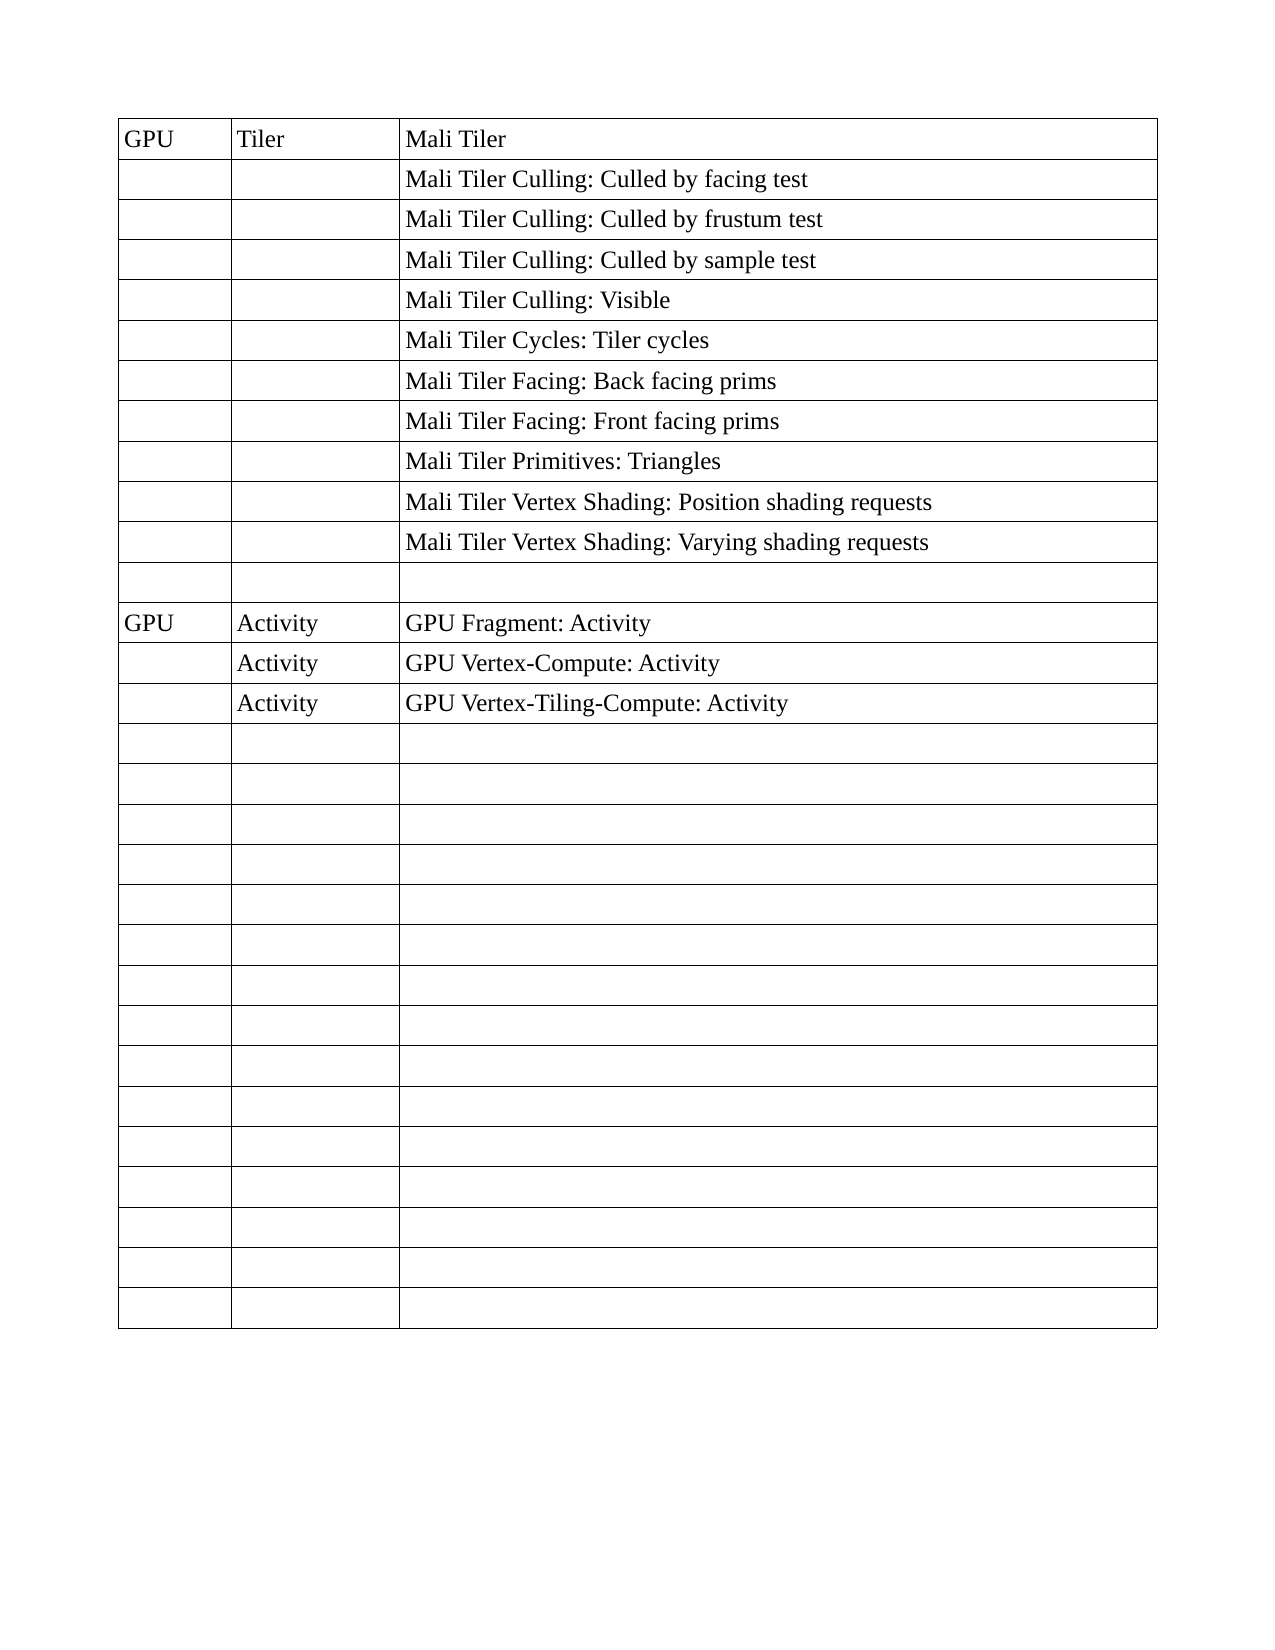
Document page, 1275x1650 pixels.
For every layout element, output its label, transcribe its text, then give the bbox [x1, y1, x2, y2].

table_cell [119, 1006, 231, 1045]
table_cell [232, 482, 399, 521]
table_cell [232, 845, 399, 884]
table_cell [232, 1208, 399, 1247]
table_cell [119, 1046, 231, 1086]
table_cell [119, 966, 231, 1005]
table_cell [232, 1006, 399, 1045]
table_cell [400, 1087, 1157, 1126]
table_cell [232, 764, 399, 803]
table_cell [119, 1288, 231, 1327]
table_cell [119, 401, 231, 441]
table_cell [119, 724, 231, 763]
table_cell [400, 1167, 1157, 1207]
table_cell [232, 925, 399, 965]
table_cell [119, 1167, 231, 1207]
table_cell [119, 321, 231, 360]
table_cell [232, 240, 399, 279]
table_cell [232, 361, 399, 400]
table_cell [232, 885, 399, 924]
table_cell [119, 1248, 231, 1287]
table_cell [232, 200, 399, 239]
table_cell [400, 1288, 1157, 1327]
table_cell Mali Tiler Facing: Back facing prims [400, 361, 1157, 400]
table_cell [400, 563, 1157, 602]
table_cell Activity [232, 603, 399, 642]
table_cell [119, 482, 231, 521]
table_cell [119, 684, 231, 723]
table_cell [400, 1046, 1157, 1086]
table_cell [232, 321, 399, 360]
table_cell [400, 1127, 1157, 1166]
table_cell [400, 764, 1157, 803]
table_cell GPU Fragment: Activity [400, 603, 1157, 642]
table_cell [119, 563, 231, 602]
table_cell Mali Tiler Vertex Shading: Varying shading requests [400, 522, 1157, 562]
table_cell [400, 925, 1157, 965]
table_cell [119, 1087, 231, 1126]
table_cell [400, 885, 1157, 924]
table_cell [119, 442, 231, 481]
table_cell Mali Tiler Culling: Culled by sample test [400, 240, 1157, 279]
table_cell [119, 805, 231, 844]
table_cell Mali Tiler Culling: Culled by facing test [400, 160, 1157, 199]
table_cell GPU Vertex-Tiling-Compute: Activity [400, 684, 1157, 723]
table_cell [119, 885, 231, 924]
table_cell Tiler [232, 119, 399, 158]
table_cell Activity [232, 643, 399, 682]
table_cell GPU [119, 119, 231, 158]
table_cell [119, 361, 231, 400]
table_cell Mali Tiler Facing: Front facing prims [400, 401, 1157, 441]
table_cell [232, 1248, 399, 1287]
table_cell [232, 1127, 399, 1166]
table_cell Activity [232, 684, 399, 723]
table_cell [232, 442, 399, 481]
table_cell [119, 240, 231, 279]
table_cell [400, 724, 1157, 763]
table_cell [119, 522, 231, 562]
table_cell [232, 280, 399, 320]
table_cell Mali Tiler Primitives: Triangles [400, 442, 1157, 481]
table_cell Mali Tiler Cycles: Tiler cycles [400, 321, 1157, 360]
table_cell [119, 643, 231, 682]
table_cell [400, 966, 1157, 1005]
table_cell [400, 1248, 1157, 1287]
table_cell [400, 1006, 1157, 1045]
table_cell [119, 160, 231, 199]
table_cell [232, 724, 399, 763]
table_cell [400, 805, 1157, 844]
table_cell [400, 1208, 1157, 1247]
table_cell [119, 845, 231, 884]
table_cell [119, 200, 231, 239]
table_cell GPU Vertex-Compute: Activity [400, 643, 1157, 682]
table_cell [232, 563, 399, 602]
table_cell Mali Tiler Vertex Shading: Position shading requests [400, 482, 1157, 521]
table_cell [400, 845, 1157, 884]
table_cell [119, 764, 231, 803]
table_cell [119, 925, 231, 965]
table_cell [232, 1046, 399, 1086]
table_cell Mali Tiler [400, 119, 1157, 158]
table_cell GPU [119, 603, 231, 642]
table_cell [232, 160, 399, 199]
table_cell [232, 522, 399, 562]
table_cell [232, 966, 399, 1005]
table_cell Mali Tiler Culling: Visible [400, 280, 1157, 320]
table_cell [232, 1087, 399, 1126]
table_cell Mali Tiler Culling: Culled by frustum test [400, 200, 1157, 239]
table_cell [119, 1127, 231, 1166]
table_cell [232, 1167, 399, 1207]
table_cell [232, 805, 399, 844]
table_cell [232, 401, 399, 441]
table_cell [232, 1288, 399, 1327]
table_cell [119, 280, 231, 320]
table_cell [119, 1208, 231, 1247]
